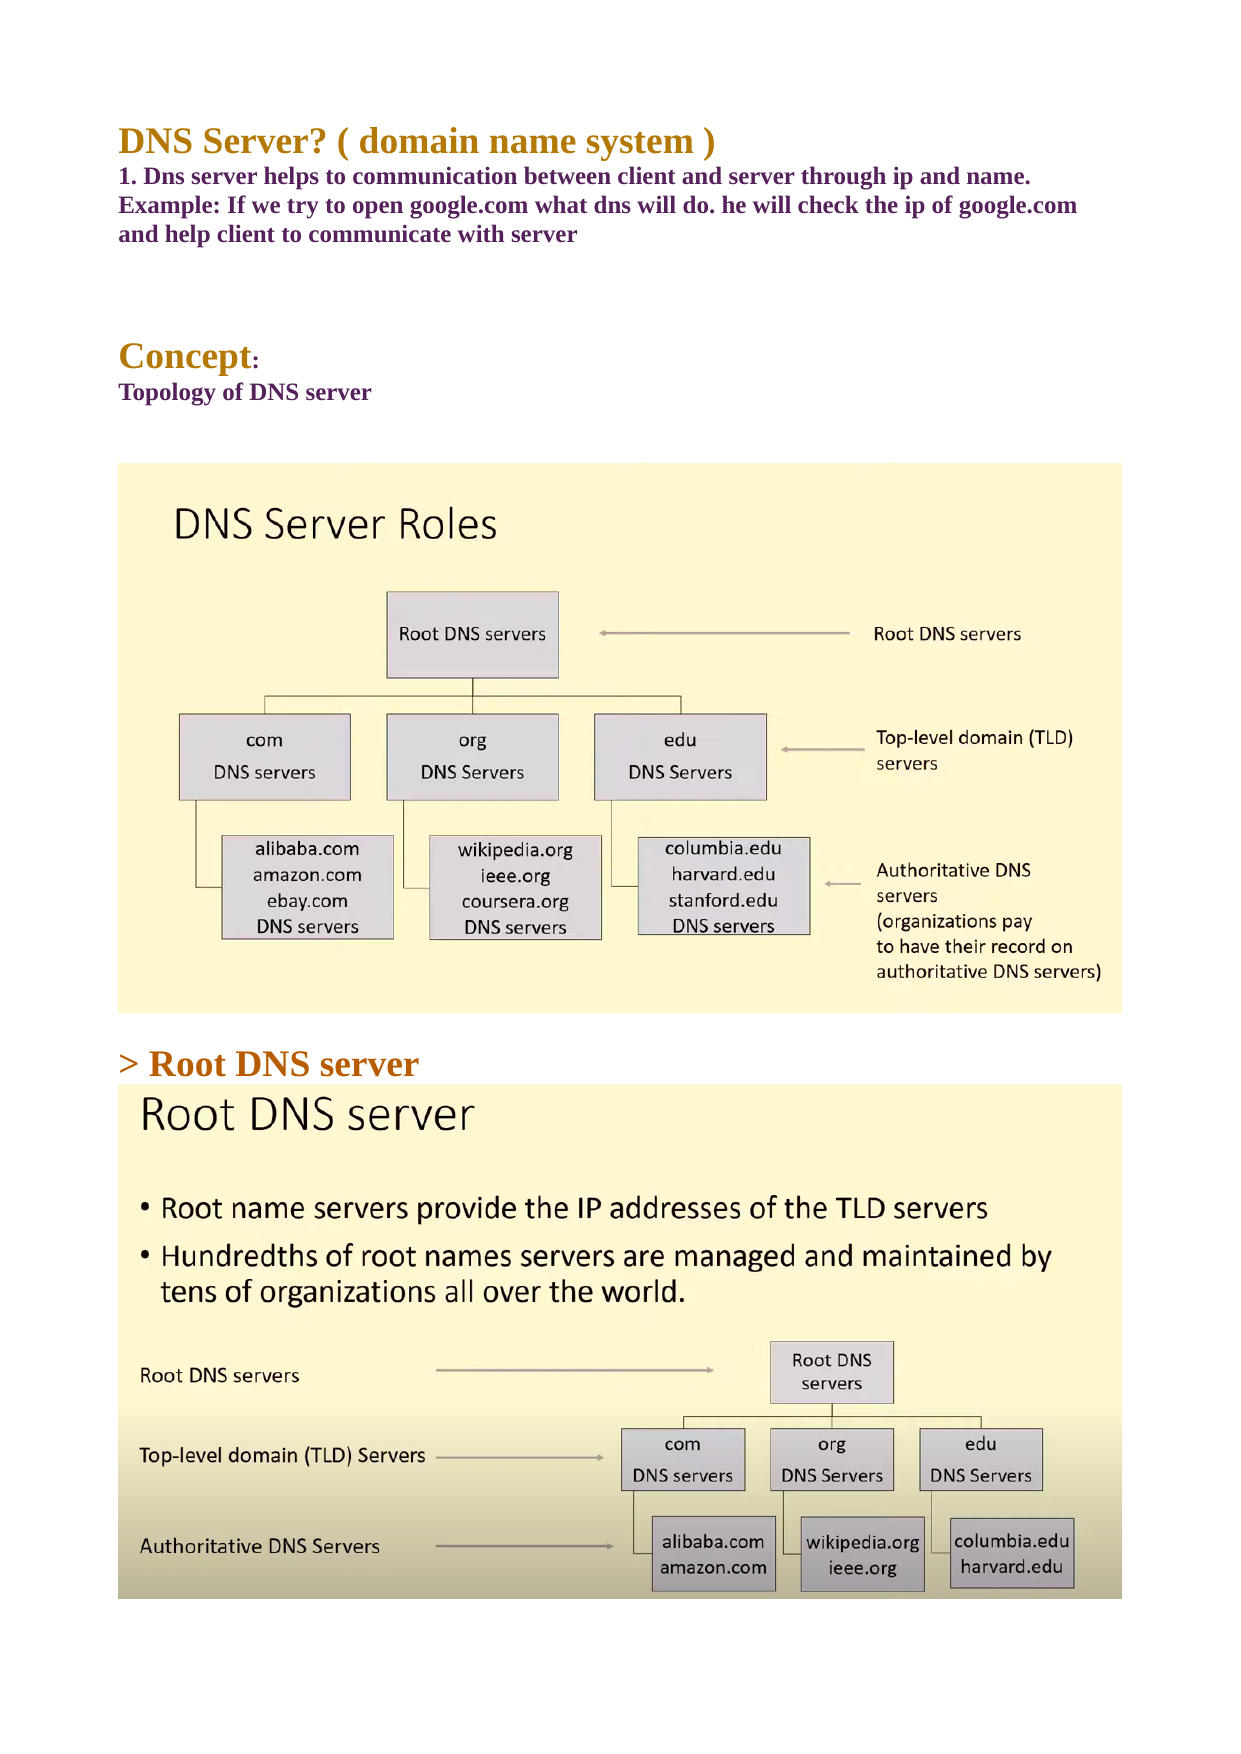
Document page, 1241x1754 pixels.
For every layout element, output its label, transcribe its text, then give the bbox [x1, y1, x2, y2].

text Topology of DNS server [118, 377, 1122, 406]
text DNS Server? ( domain name system ) [118, 118, 1122, 161]
picture [118, 1084, 1123, 1599]
picture [118, 463, 1123, 1013]
text > Root DNS server [118, 1042, 1122, 1084]
text Concept: [118, 334, 1122, 377]
text Example: If we try to open google.com what dns will do. he will check the ip of google.com and help client to communicate with server [118, 190, 1122, 247]
text 1. Dns server helps to communication between client and server through ip and name. [118, 161, 1122, 190]
